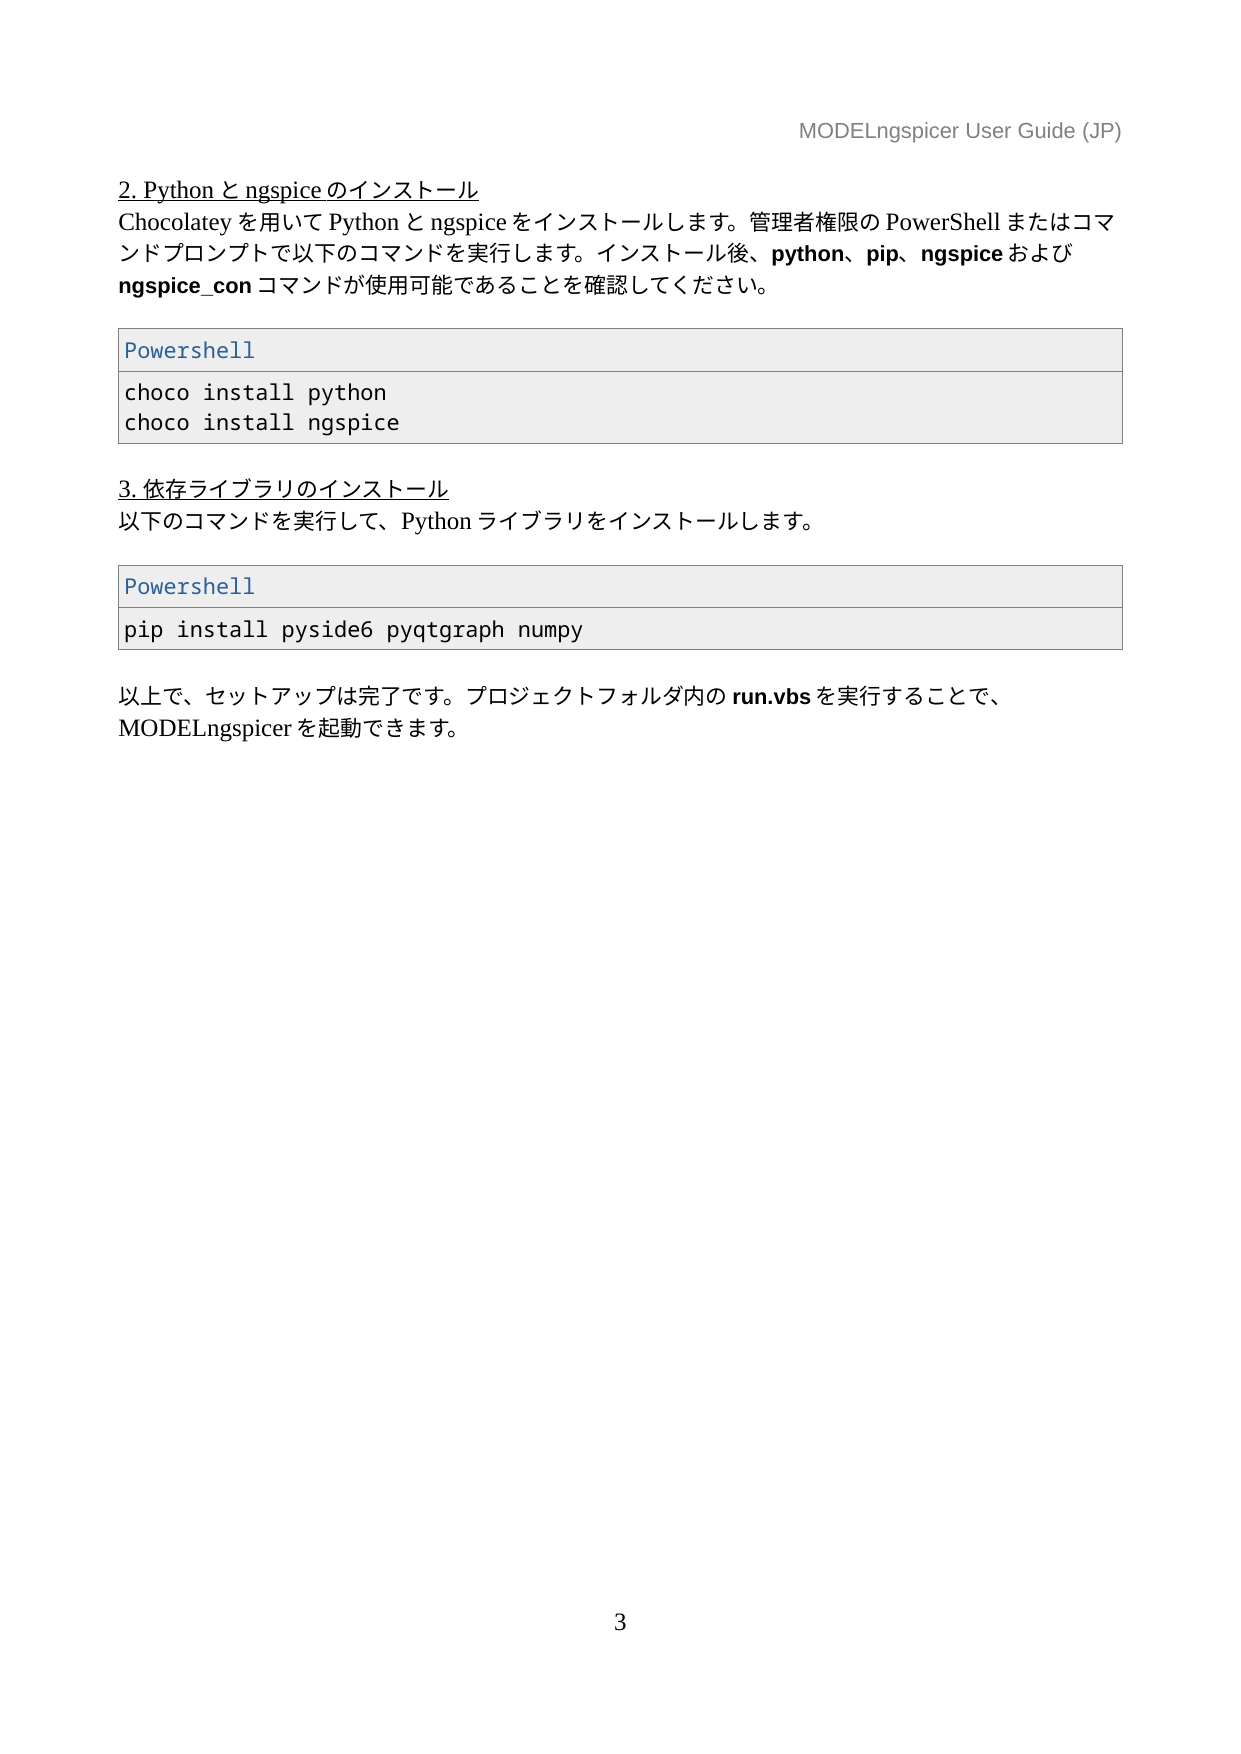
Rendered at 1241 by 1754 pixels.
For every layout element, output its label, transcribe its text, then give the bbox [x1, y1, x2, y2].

text Chocolateyを用いてPythonとngspiceをインストールします。管理者権限のPowerShellまたはコマンドプロンプトで以下のコマンドを実行します。インストール後、python、pip、ngspiceおよびngspice_conコマンドが使用可能であることを確認してください。 [118, 204, 1122, 299]
table_header Powershell [119, 566, 1122, 607]
text 3. 依存ライブラリのインストール [118, 472, 1122, 504]
table_cell choco install python choco install ngspice [119, 372, 1122, 443]
table_header Powershell [119, 329, 1122, 371]
text 以上で、セットアップは完了です。プロジェクトフォルダ内のrun.vbsを実行することで、MODELngspicerを起動できます。 [118, 679, 1122, 742]
text 以下のコマンドを実行して、Pythonライブラリをインストールします。 [118, 504, 1122, 536]
table_cell pip install pyside6 pyqtgraph numpy [119, 608, 1122, 649]
text 2. Pythonとngspiceのインストール [118, 173, 1122, 204]
